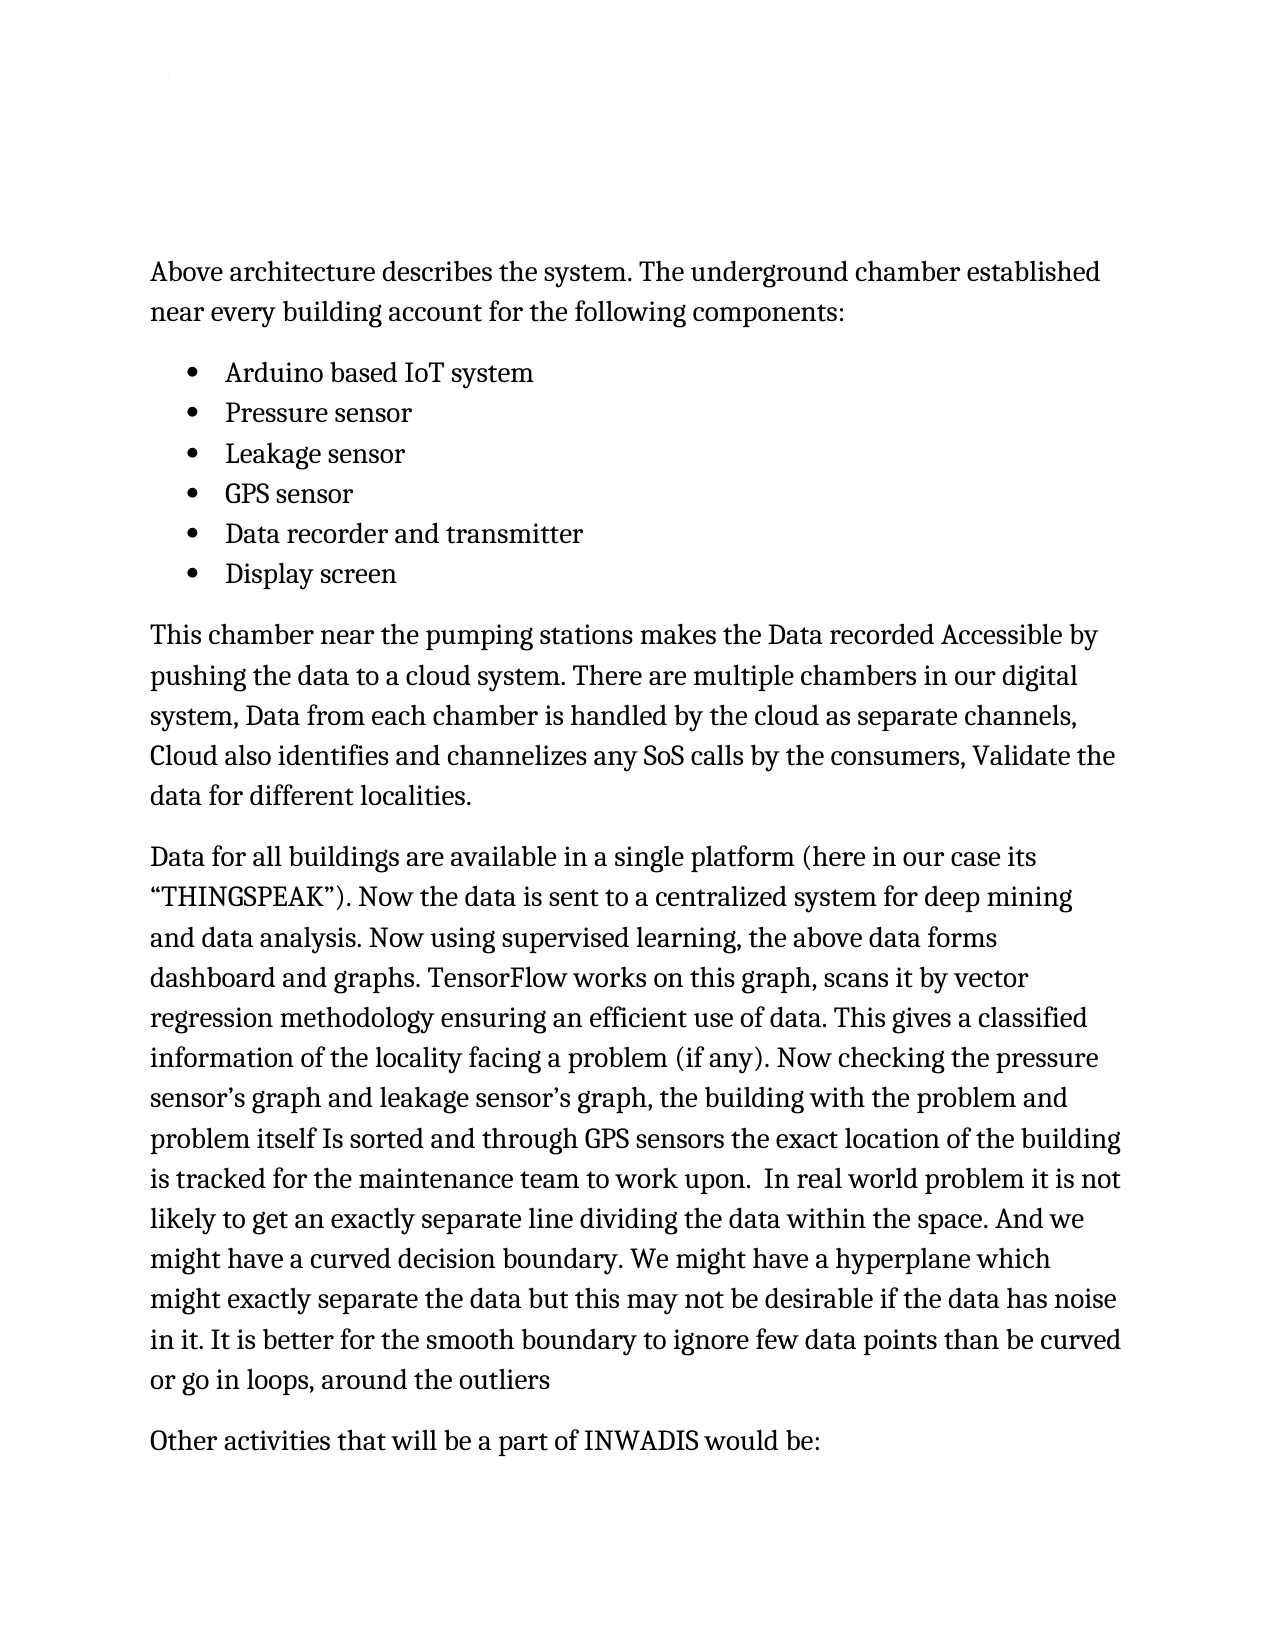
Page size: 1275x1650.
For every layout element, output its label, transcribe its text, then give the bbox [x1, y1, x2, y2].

list Data recorder and transmitter [187, 517, 1125, 551]
list Leakage sensor [187, 437, 1125, 470]
text Other activities that will be a part of INWADIS would be: [150, 1424, 1125, 1458]
text Above architecture describes the system. The underground chamber established near every building account for the following components: [150, 255, 1125, 329]
text This chamber near the pumping stations makes the Data recorded Accessible by pushing the data to a cloud system. There are multiple chambers in our digital system, Data from each chamber is handled by the cloud as separate channels, Cloud also identifies and channelizes any SoS calls by the consumers, Validate the data for different localities. [150, 618, 1125, 813]
list Arduino based IoT system [187, 356, 1125, 390]
list Display screen [187, 557, 1125, 591]
list GPS sensor [187, 477, 1125, 511]
text Data for all buildings are available in a single platform (here in our case its “THINGSPEAK”). Now the data is sent to a centralized system for deep mining and data analysis. Now using supervised learning, the above data forms dashboard and graphs. TensorFlow works on this graph, scans it by vector regression methodology ensuring an efficient use of data. This gives a classified information of the locality facing a problem (if any). Now checking the pressure sensor’s graph and leakage sensor’s graph, the building with the problem and problem itself Is sorted and through GPS sensors the exact location of the building is tracked for the maintenance team to work upon. In real world problem it is not likely to get an exactly separate line dividing the data within the space. And we might have a curved decision boundary. We might have a hyperplane which might exactly separate the data but this may not be desirable if the data has noise in it. It is better for the smooth boundary to ignore few data points than be curved or go in loops, around the outliers [150, 840, 1125, 1397]
list Pressure sensor [187, 397, 1125, 430]
